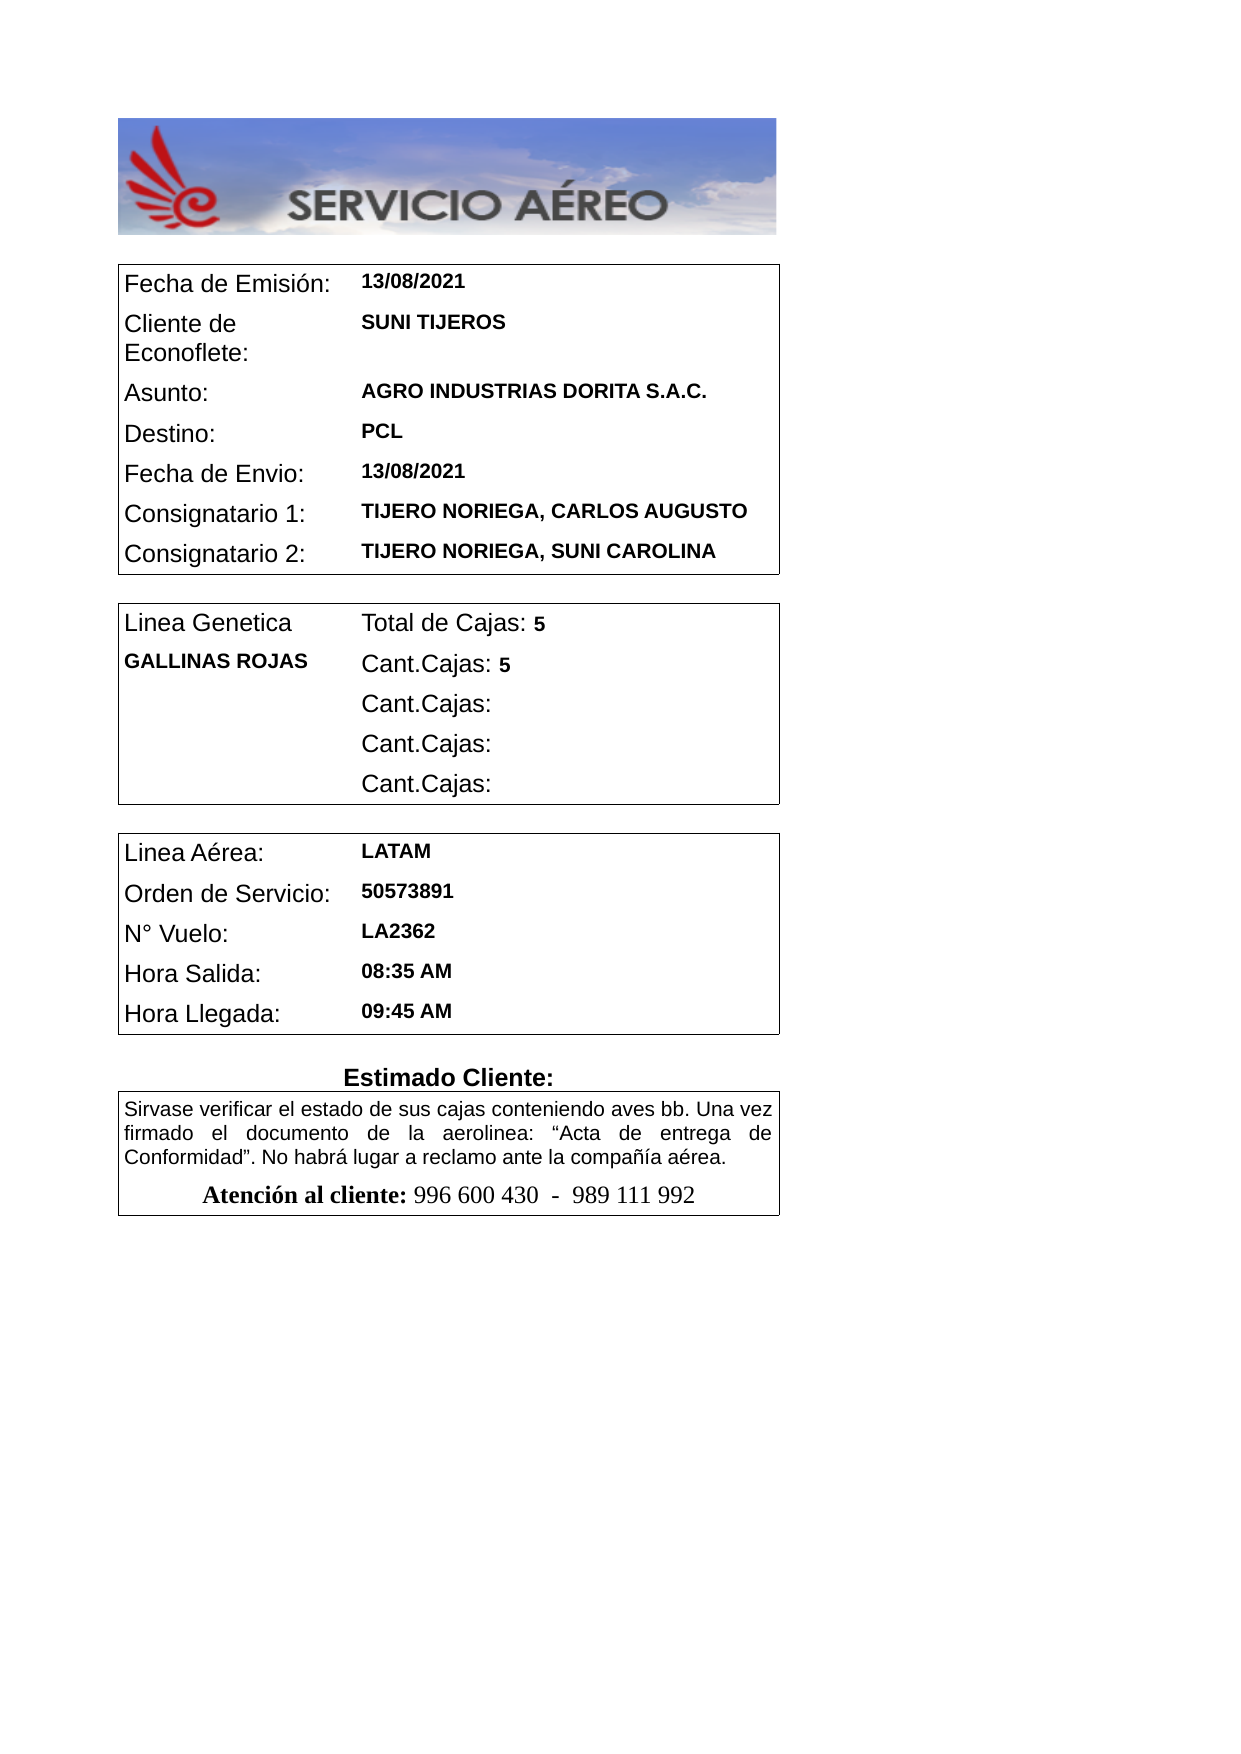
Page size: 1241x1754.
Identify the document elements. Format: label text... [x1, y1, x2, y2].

table_cell [119, 723, 356, 763]
table_cell Sirvase verificar el estado de sus cajas conteniendo aves bb. Una vez firmado el documento de la aerolinea: “Acta de entrega de Conformidad”. No habrá lugar a reclamo ante la compañía aérea. [119, 1092, 779, 1175]
table_cell TIJERO NORIEGA, CARLOS AUGUSTO [356, 493, 779, 533]
table_cell Cant.Cajas: [356, 723, 779, 763]
table_cell Asunto: [119, 373, 356, 413]
table_cell 13/08/2021 [356, 453, 779, 493]
table_cell Fecha de Envio: [119, 453, 356, 493]
table_header 13/08/2021 [356, 265, 779, 304]
table_cell GALLINAS ROJAS [119, 643, 356, 683]
table_cell Consignatario 1: [119, 493, 356, 533]
table_cell N° Vuelo: [119, 913, 356, 953]
table_cell Total de Cajas: 5 [356, 604, 779, 643]
table_cell Consignatario 2: [119, 534, 356, 574]
table_cell Hora Llegada: [119, 994, 356, 1034]
table_cell LATAM [356, 834, 779, 873]
table_cell [119, 764, 356, 804]
table_cell Cant.Cajas: [356, 683, 779, 723]
table_cell [356, 575, 779, 603]
table_cell [118, 575, 356, 603]
table_cell [356, 805, 779, 833]
table_cell Cant.Cajas: 5 [356, 643, 779, 683]
table_cell Destino: [119, 413, 356, 453]
table_cell Linea Genetica [119, 604, 356, 643]
table_header Fecha de Emisión: [119, 265, 356, 304]
table_cell AGRO INDUSTRIAS DORITA S.A.C. [356, 373, 779, 413]
table_cell Cliente de Econoflete: [119, 304, 356, 373]
table_cell Hora Salida: [119, 953, 356, 993]
table_cell Estimado Cliente: [118, 1035, 779, 1091]
table_cell TIJERO NORIEGA, SUNI CAROLINA [356, 534, 779, 574]
table_cell Orden de Servicio: [119, 873, 356, 913]
picture [118, 118, 777, 235]
table_cell PCL [356, 413, 779, 453]
table_cell [119, 683, 356, 723]
table_cell Linea Aérea: [119, 834, 356, 873]
table_cell LA2362 [356, 913, 779, 953]
table_cell 09:45 AM [356, 994, 779, 1034]
table_cell [118, 805, 356, 833]
table_cell 50573891 [356, 873, 779, 913]
table_cell 08:35 AM [356, 953, 779, 993]
table_cell Atención al cliente: 996 600 430 - 989 111 992 [119, 1175, 779, 1215]
table_cell Cant.Cajas: [356, 764, 779, 804]
table_cell SUNI TIJEROS [356, 304, 779, 373]
